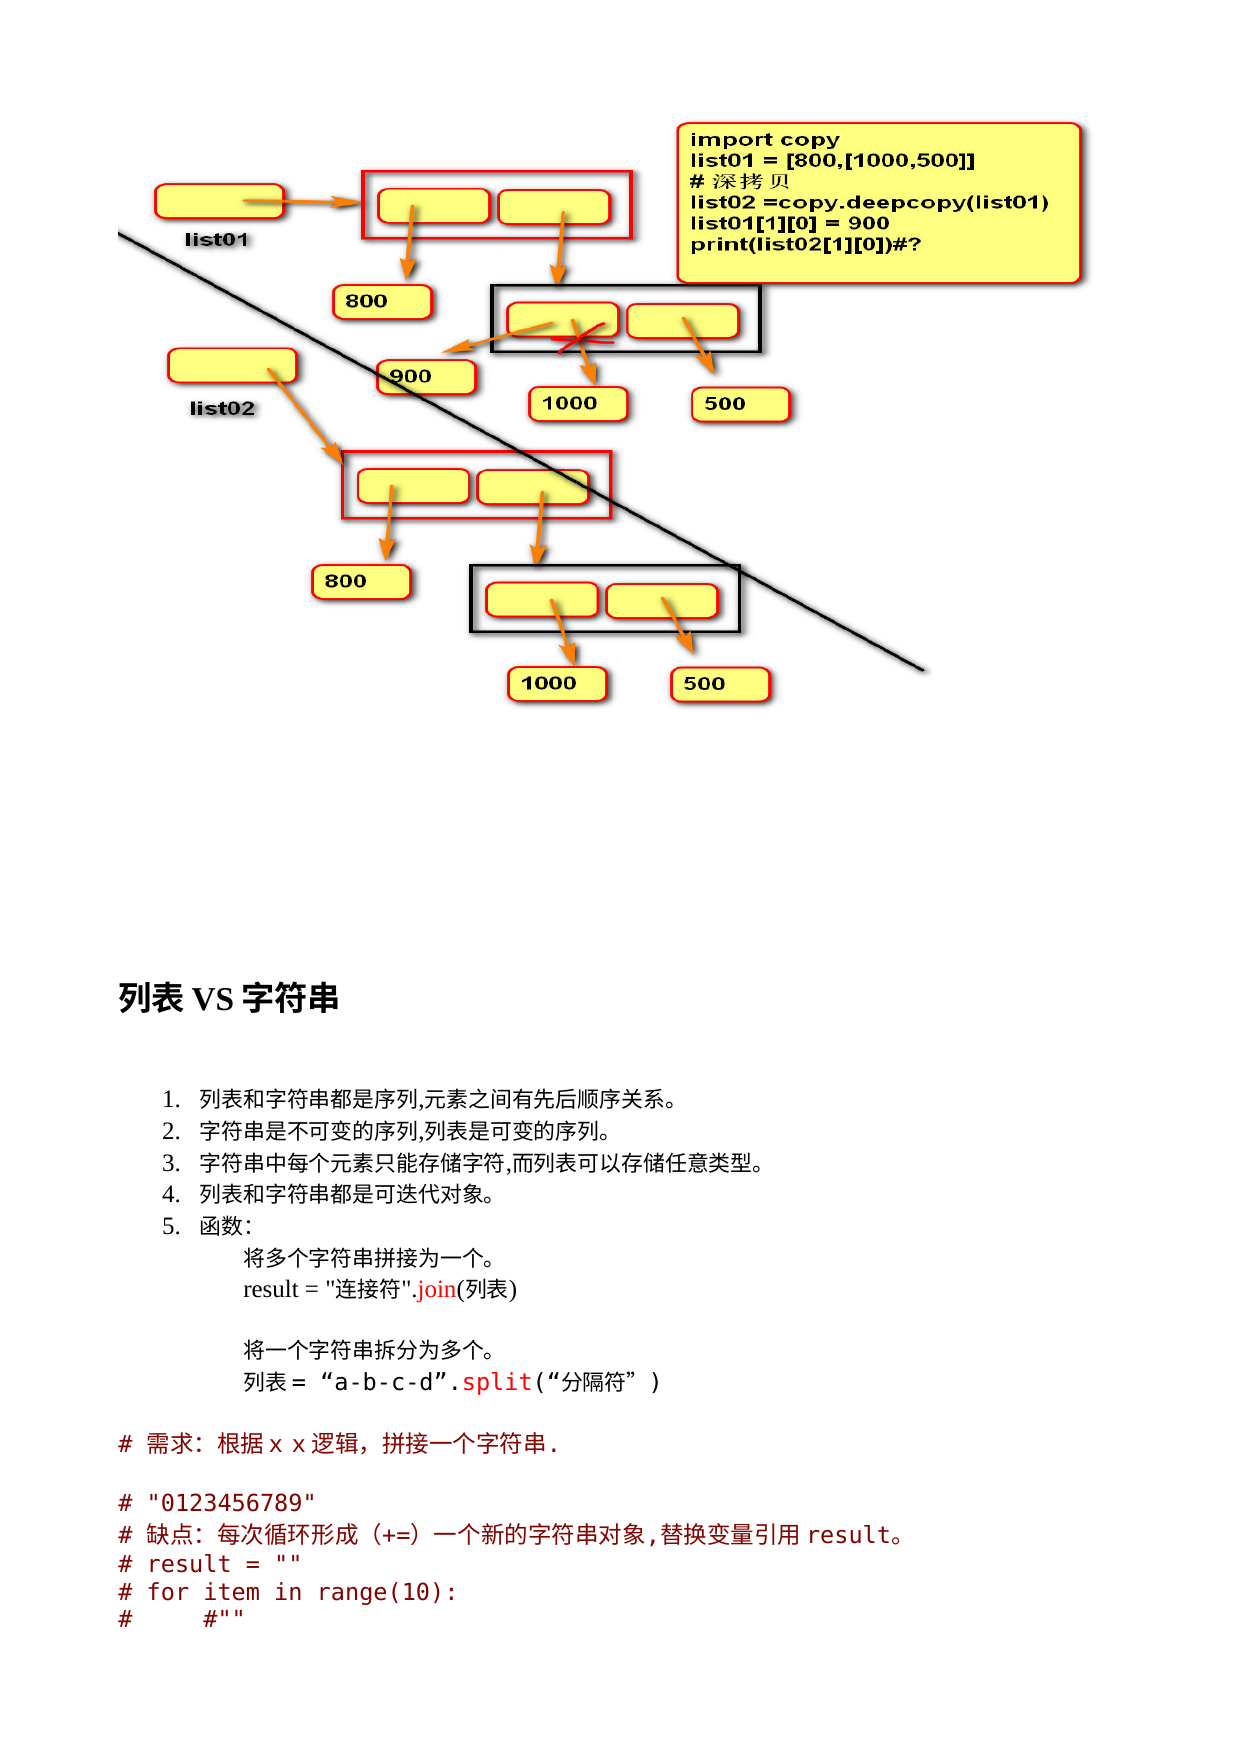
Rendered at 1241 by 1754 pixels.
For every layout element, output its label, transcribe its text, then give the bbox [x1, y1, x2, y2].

text # "0123456789" [118, 1489, 1122, 1517]
list 列表和字符串都是可迭代对象。 [162, 1177, 1122, 1209]
text # for item in range(10): [118, 1578, 1122, 1605]
text 列表 = “a-b-c-d”.split(“分隔符”) [199, 1364, 1122, 1396]
text 将一个字符串拆分为多个。 [199, 1333, 1122, 1364]
list 字符串是不可变的序列,列表是可变的序列。 [162, 1114, 1122, 1146]
text 将多个字符串拼接为一个。 [199, 1241, 1122, 1272]
list 函数： [162, 1209, 1122, 1241]
text # result = "" [118, 1551, 1122, 1578]
list 字符串中每个元素只能存储字符,而列表可以存储任意类型。 [162, 1146, 1122, 1177]
text # 缺点：每次循环形成（+=）一个新的字符串对象,替换变量引用result。 [118, 1517, 1122, 1551]
text result = "连接符".join(列表) [199, 1272, 1122, 1304]
picture [118, 118, 1123, 718]
text # 需求：根据ｘｘ逻辑，拼接一个字符串. [118, 1426, 1122, 1460]
list 列表和字符串都是序列,元素之间有先后顺序关系。 [162, 1082, 1122, 1114]
text # #"" [118, 1605, 1122, 1633]
subtitle 列表VS字符串 [118, 972, 1122, 1020]
